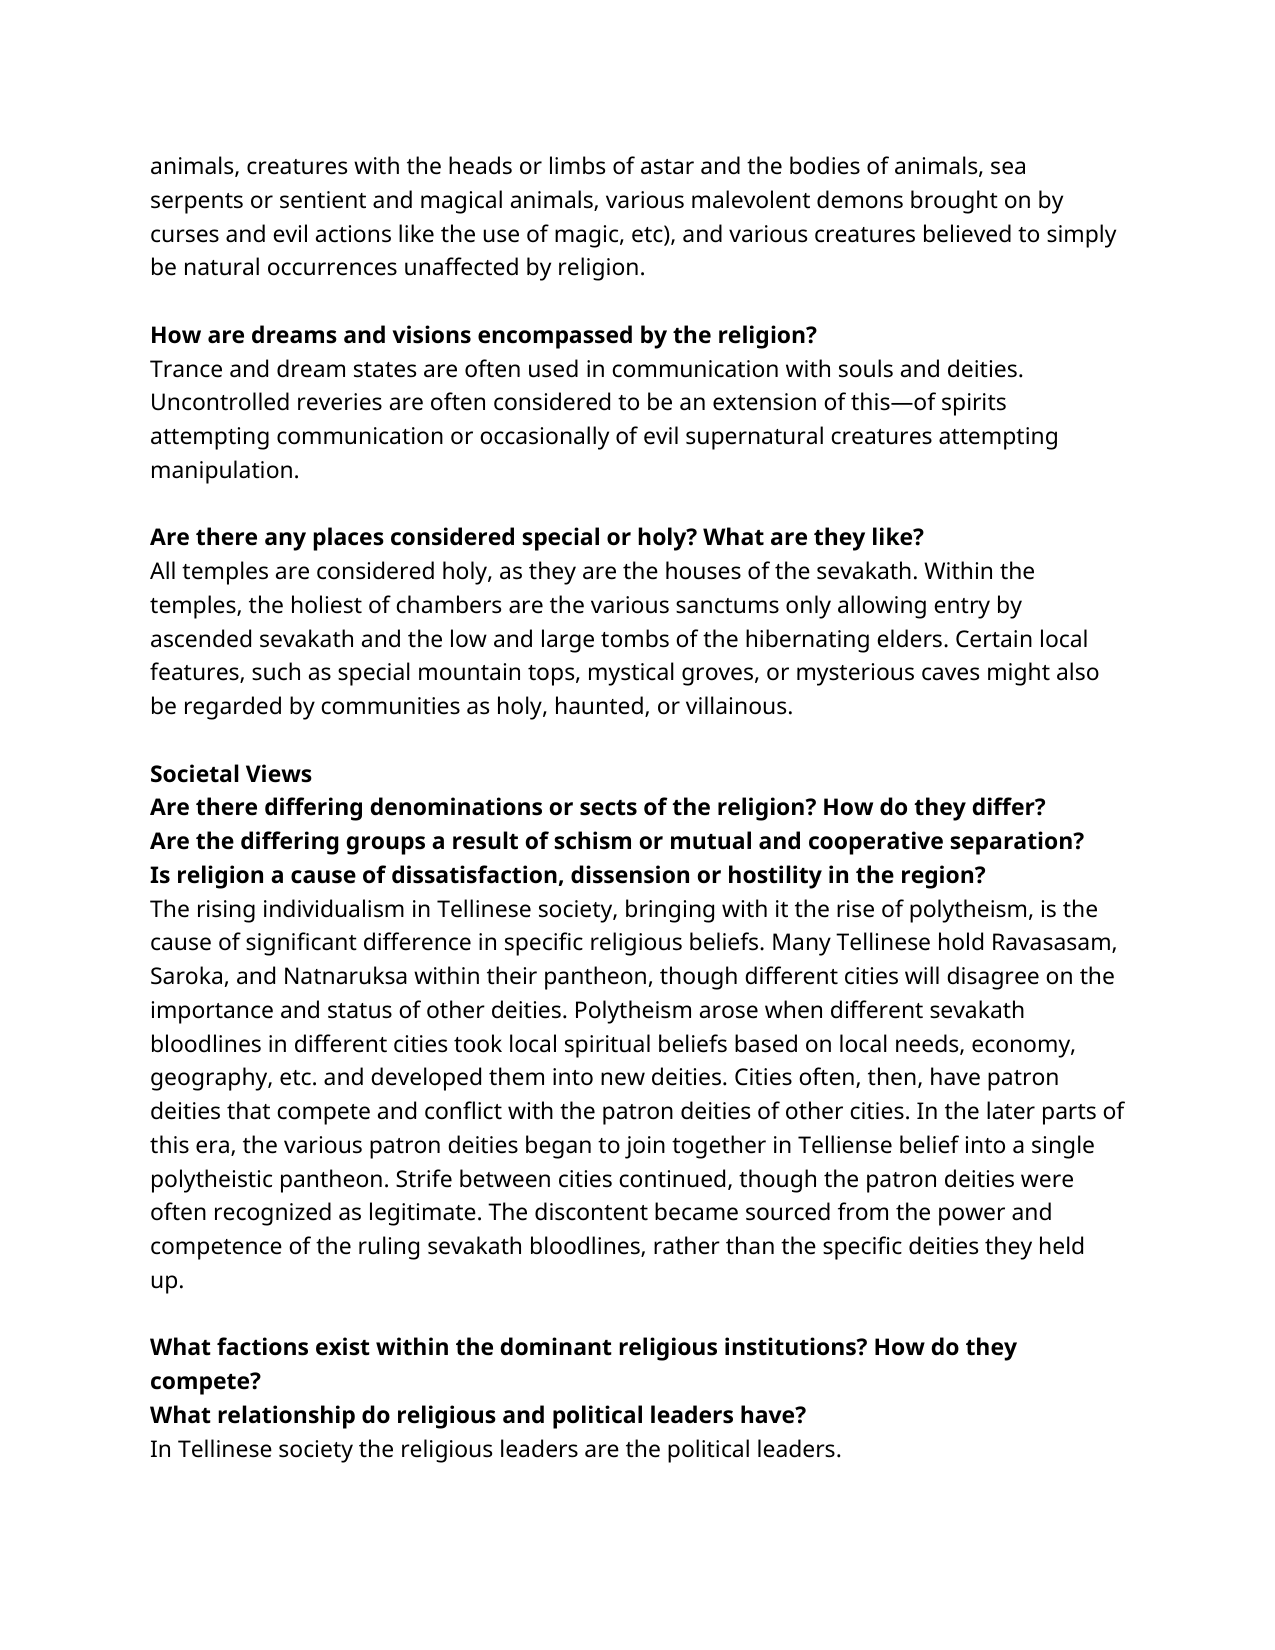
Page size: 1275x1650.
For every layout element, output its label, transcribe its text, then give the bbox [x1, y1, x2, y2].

text How are dreams and visions encompassed by the religion? [150, 285, 1125, 350]
text Are there differing denominations or sects of the religion? How do they differ? Are the differing groups a result of schism or mutual and cooperative separation? [150, 791, 1125, 856]
text What factions exist within the dominant religious institutions? How do they compete? [150, 1331, 1125, 1396]
text Are there any places considered special or holy? What are they like? All temples are considered holy, as they are the houses of the sevakath. Within the temples, the holiest of chambers are the various sanctums only allowing entry by ascended sevakath and the low and large tombs of the hibernating elders. Certain local features, such as special mountain tops, mystical groves, or mysterious caves might also be regarded by communities as holy, haunted, or villainous. [150, 521, 1125, 721]
text Societal Views [150, 757, 1125, 789]
text Is religion a cause of dissatisfaction, dissension or hostility in the region? The rising individualism in Tellinese society, bringing with it the rise of polytheism, is the cause of significant difference in specific religious beliefs. Many Tellinese hold Ravasasam, Saroka, and Natnaruksa within their pantheon, though different cities will disagree on the importance and status of other deities. Polytheism arose when different sevakath bloodlines in different cities took local spiritual beliefs based on local needs, economy, geography, etc. and developed them into new deities. Cities often, then, have patron deities that compete and conflict with the patron deities of other cities. In the later parts of this era, the various patron deities began to join together in Telliense belief into a single polytheistic pantheon. Strife between cities continued, though the patron deities were often recognized as legitimate. The discontent became sourced from the power and competence of the ruling sevakath bloodlines, rather than the specific deities they held up. [150, 859, 1125, 1295]
text What relationship do religious and political leaders have? [150, 1399, 1125, 1430]
text animals, creatures with the heads or limbs of astar and the bodies of animals, sea serpents or sentient and magical animals, various malevolent demons brought on by curses and evil actions like the use of magic, etc), and various creatures believed to simply be natural occurrences unaffected by religion. [150, 150, 1125, 282]
text In Tellinese society the religious leaders are the political leaders. [150, 1432, 1125, 1464]
text Trance and dream states are often used in communication with souls and deities. Uncontrolled reveries are often considered to be an extension of this—of spirits attempting communication or occasionally of evil supernatural creatures attempting manipulation. [150, 352, 1125, 485]
